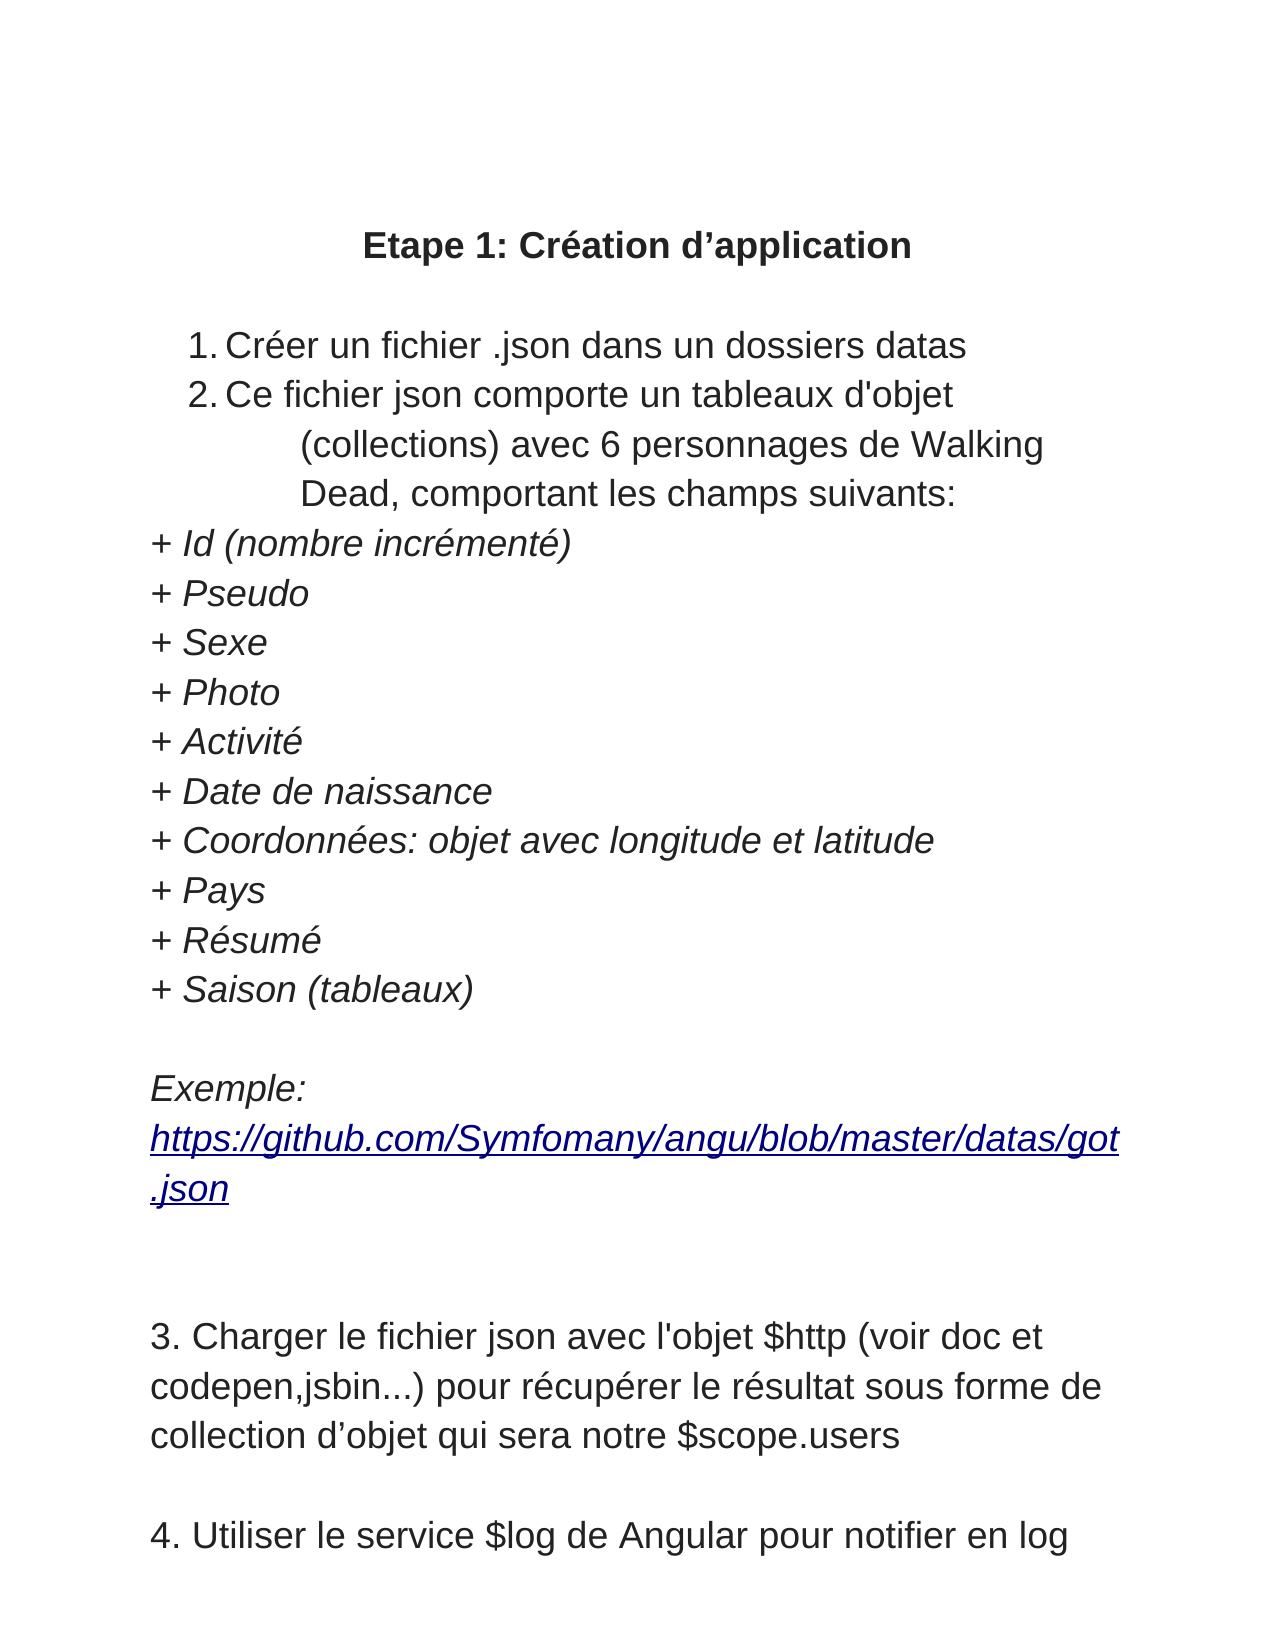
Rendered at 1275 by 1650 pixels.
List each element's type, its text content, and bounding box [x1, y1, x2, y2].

list Ce fichier json comporte un tableaux d'objet (collections) avec 6 personnages de Walking Dead, comportant les champs suivants: [187, 372, 1125, 515]
text + Id (nombre incrémenté) [150, 521, 1125, 564]
text 4. Utiliser le service $log de Angular pour notifier en log [150, 1513, 1125, 1556]
text + Pays [150, 868, 1125, 911]
text + Pseudo [150, 571, 1125, 614]
text + Activité [150, 719, 1125, 763]
text Exemple: https://github.com/Symfomany/angu/blob/master/datas/got.json [150, 1067, 1125, 1209]
text + Photo [150, 670, 1125, 713]
text + Date de naissance [150, 769, 1125, 812]
text + Coordonnées: objet avec longitude et latitude [150, 819, 1125, 862]
text + Saison (tableaux) [150, 967, 1125, 1011]
text 3. Charger le fichier json avec l'objet $http (voir doc et codepen,jsbin...) pour récupérer le résultat sous forme de collection d’objet qui sera notre $scope.users [150, 1314, 1125, 1457]
text Etape 1: Création d’application [150, 224, 1125, 267]
text + Résumé [150, 918, 1125, 961]
text + Sexe [150, 620, 1125, 663]
list Créer un fichier .json dans un dossiers datas [187, 323, 1125, 366]
